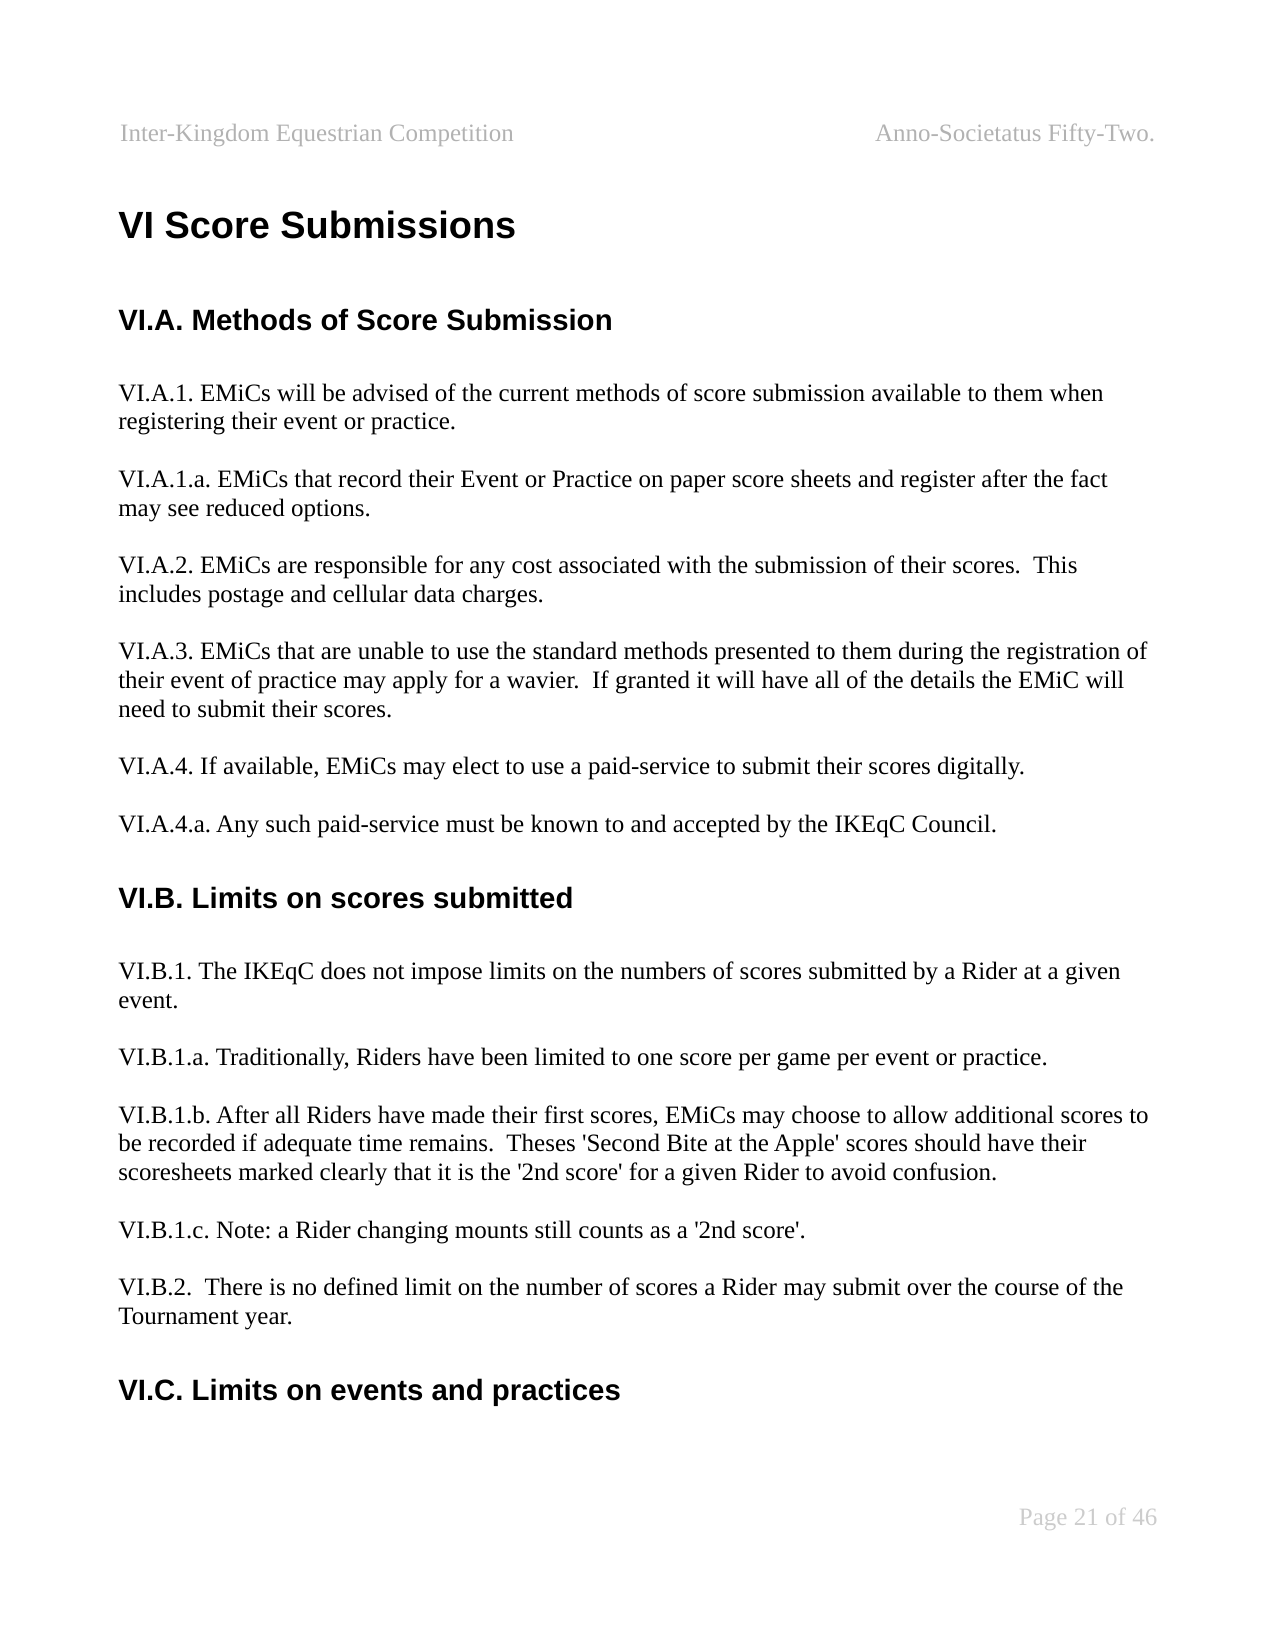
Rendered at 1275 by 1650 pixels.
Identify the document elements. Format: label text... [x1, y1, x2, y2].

text VI.A.3. EMiCs that are unable to use the standard methods presented to them during the registration of their event of practice may apply for a wavier. If granted it will have all of the details the EMiC will need to submit their scores. [118, 636, 1157, 723]
text VI.B.1.c. Note: a Rider changing mounts still counts as a '2nd score'. [118, 1215, 1157, 1243]
text VI.A.4. If available, EMiCs may elect to use a paid-service to submit their scores digitally. [118, 751, 1157, 780]
text VI.A.2. EMiCs are responsible for any cost associated with the submission of their scores. This includes postage and cellular data charges. [118, 550, 1157, 608]
text VI.B.1.a. Traditionally, Riders have been limited to one score per game per event or practice. [118, 1042, 1157, 1071]
subtitle VI.A. Methods of Score Submission [118, 303, 1157, 336]
text VI.A.1.a. EMiCs that record their Event or Practice on paper score sheets and register after the fact may see reduced options. [118, 464, 1157, 521]
text VI.B.1.b. After all Riders have made their first scores, EMiCs may choose to allow additional scores to be recorded if adequate time remains. Theses 'Second Bite at the Apple' scores should have their scoresheets marked clearly that it is the '2nd score' for a given Rider to avoid confusion. [118, 1100, 1157, 1186]
subtitle VI.B. Limits on scores submitted [118, 881, 1157, 915]
text VI.A.1. EMiCs will be advised of the current methods of score submission available to them when registering their event or practice. [118, 378, 1157, 435]
subtitle VI.C. Limits on events and practices [118, 1373, 1157, 1407]
subtitle VI Score Submissions [118, 203, 1157, 247]
text VI.B.2. There is no defined limit on the number of scores a Rider may submit over the course of the Tournament year. [118, 1272, 1157, 1330]
text VI.B.1. The IKEqC does not impose limits on the numbers of scores submitted by a Rider at a given event. [118, 956, 1157, 1013]
text VI.A.4.a. Any such paid-service must be known to and accepted by the IKEqC Council. [118, 809, 1157, 838]
